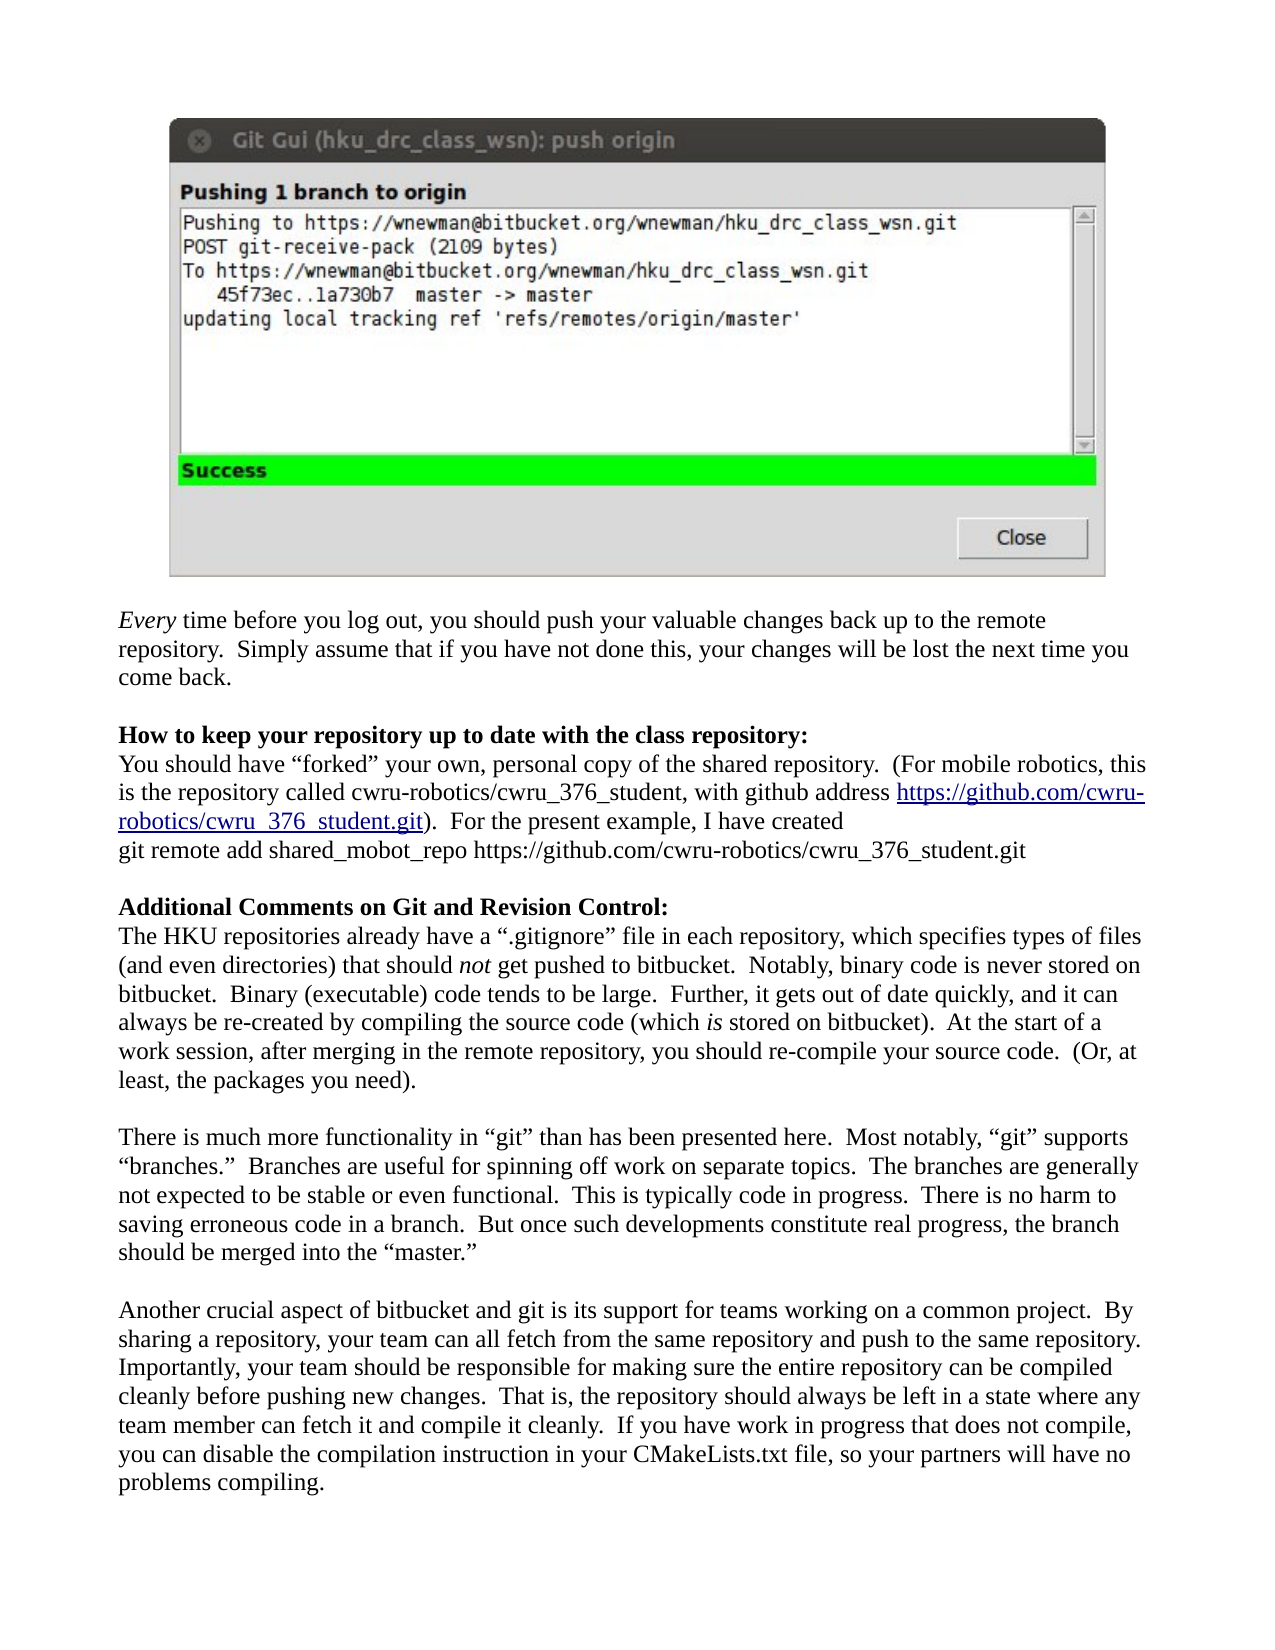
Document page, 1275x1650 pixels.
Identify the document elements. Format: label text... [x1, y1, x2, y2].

text You should have “forked” your own, personal copy of the shared repository. (For mobile robotics, this is the repository called cwru-robotics/cwru_376_student, with github address https://github.com/cwru-robotics/cwru_376_student.git). For the present example, I have created [118, 749, 1157, 835]
picture [169, 118, 1106, 577]
text How to keep your repository up to date with the class repository: [118, 720, 1157, 749]
text There is much more functionality in “git” than has been presented here. Most notably, “git” supports “branches.” Branches are useful for spinning off work on separate topics. The branches are generally not expected to be stable or even functional. This is typically code in progress. There is no harm to saving erroneous code in a branch. But once such developments constitute real progress, the branch should be merged into the “master.” [118, 1122, 1157, 1266]
text The HKU repositories already have a “.gitignore” file in each repository, which specifies types of files (and even directories) that should not get pushed to bitbucket. Notably, binary code is never stored on bitbucket. Binary (executable) code tends to be large. Further, it gets out of date quickly, and it can always be re-created by compiling the source code (which is stored on bitbucket). At the start of a work session, after merging in the remote repository, you should re-compile your source code. (Or, at least, the packages you need). [118, 921, 1157, 1094]
text Additional Comments on Git and Revision Control: [118, 892, 1157, 921]
text git remote add shared_mobot_repo https://github.com/cwru-robotics/cwru_376_student.git [118, 835, 1157, 864]
text Every time before you log out, you should push your valuable changes back up to the remote repository. Simply assume that if you have not done this, your changes will be lost the next time you come back. [118, 605, 1157, 691]
text Another crucial aspect of bitbucket and git is its support for teams working on a common project. By sharing a repository, your team can all fetch from the same repository and push to the same repository. Importantly, your team should be responsible for making sure the entire repository can be compiled cleanly before pushing new changes. That is, the repository should always be left in a state where any team member can fetch it and compile it cleanly. If you have work in progress that does not compile, you can disable the compilation instruction in your CMakeLists.txt file, so your partners will have no problems compiling. [118, 1295, 1157, 1496]
